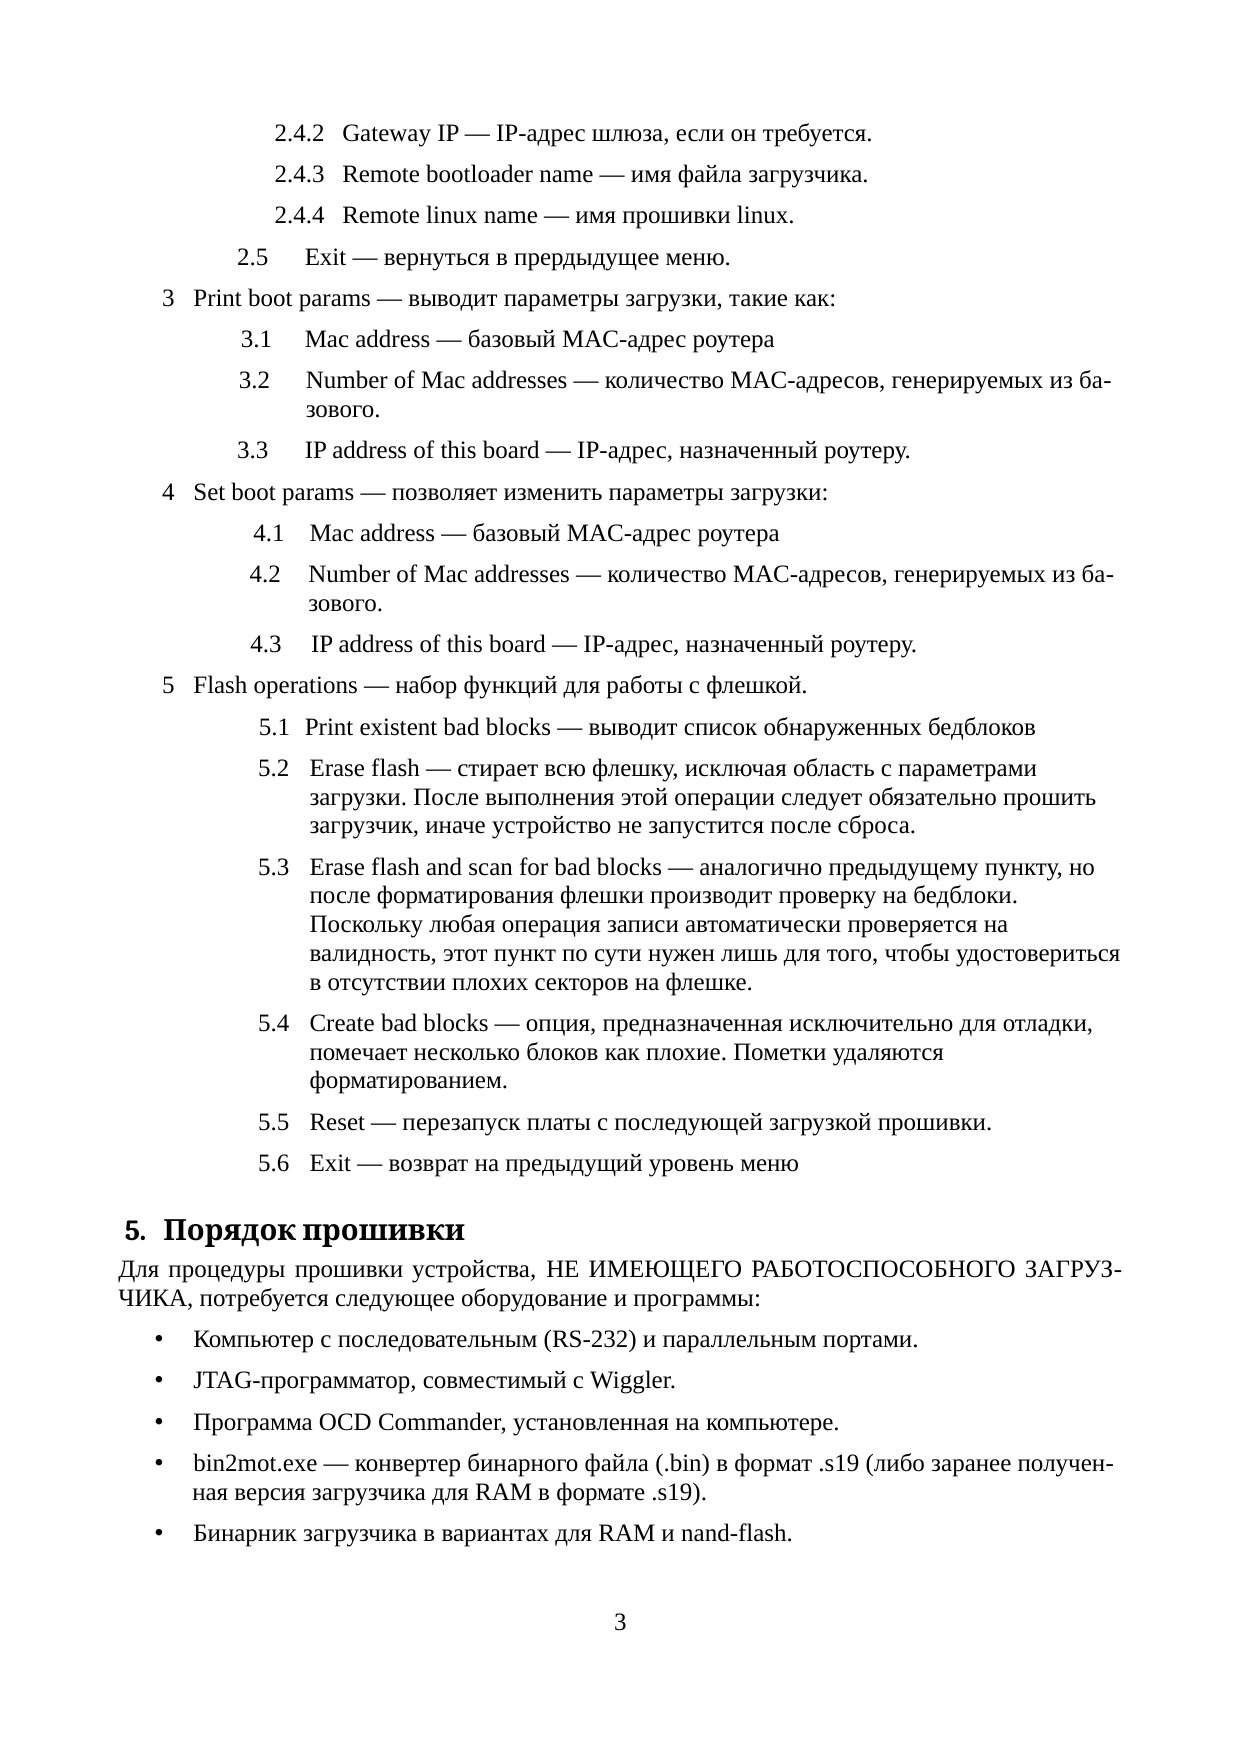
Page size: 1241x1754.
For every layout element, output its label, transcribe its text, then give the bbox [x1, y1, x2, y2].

list Gateway IP — IP-адрес шлюза, если он требуется. [268, 118, 1122, 147]
list Erase flash and scan for bad blocks — аналогично предыдущему пункту, но после форматирования флешки производит проверку на бедблоки. Поскольку любая опе­рация записи автоматически проверяется на валидность, этот пункт по сути нужен лишь для того, чтобы удостовериться в отсутствии плохих секторов на флешке. [252, 852, 1122, 996]
list Reset — перезапуск платы с последующей загрузкой прошивки. [252, 1107, 1122, 1136]
list IP address of this board — IP-адрес, назначенный роутеру. [231, 629, 1122, 658]
text Для процедуры прошивки устройства, НЕ ИМЕЮЩЕГО РАБОТОСПОСОБНОГО ЗАГРУЗ­ЧИКА, потребуется следующее оборудование и программы: [118, 1254, 1122, 1312]
list Mac address — базовый MAC-адрес роутера [231, 324, 1122, 353]
list IP address of this board — IP-адрес, назначенный роутеру. [231, 436, 1122, 464]
list Flash operations — набор функций для работы с флешкой. [156, 671, 1122, 699]
list Exit — вернуться в прердыдущее меню. [231, 242, 1122, 271]
list Бинарник загрузчика в вариантах для RAM и nand-flash. [154, 1518, 1122, 1547]
list Remote linux name — имя прошивки linux. [268, 201, 1122, 229]
list Number of Mac addresses — количество MAC-адресов, генерируемых из ба­зового. [232, 366, 1122, 423]
list Set boot params — позволяет изменить параметры загрузки: [156, 477, 1122, 506]
list Компьютер с последовательным (RS-232) и параллельным портами. [154, 1324, 1122, 1353]
list Erase flash — стирает всю флешку, исключая область с параметрами загрузки. После выполнения этой операции следует обязательно прошить загрузчик, иначе устройство не запустится после сброса. [252, 753, 1122, 839]
subtitle Порядок прошивки [118, 1214, 1122, 1248]
list JTAG-программатор, совместимый с Wiggler. [154, 1365, 1122, 1394]
list Create bad blocks — опция, предназначенная исключительно для отладки, поме­чает несколько блоков как плохие. Пометки удаляются форматированием. [252, 1008, 1122, 1094]
list Exit — возврат на предыдущий уровень меню [252, 1148, 1122, 1177]
list Remote bootloader name — имя файла загрузчика. [268, 159, 1122, 188]
list Print existent bad blocks — выводит список обнаруженных бедблоков [231, 712, 1122, 741]
list Mac address — базовый MAC-адрес роутера [247, 518, 1122, 547]
list Программа OCD Commander, установленная на компьютере. [154, 1407, 1122, 1435]
list bin2mot.exe — конвертер бинарного файла (.bin) в формат .s19 (либо заранее получен­ная версия загрузчика для RAM в формате .s19). [154, 1448, 1122, 1505]
list Print boot params — выводит параметры загрузки, такие как: [156, 283, 1122, 312]
list Number of Mac addresses — количество MAC-адресов, генерируемых из ба­зового. [243, 559, 1122, 617]
